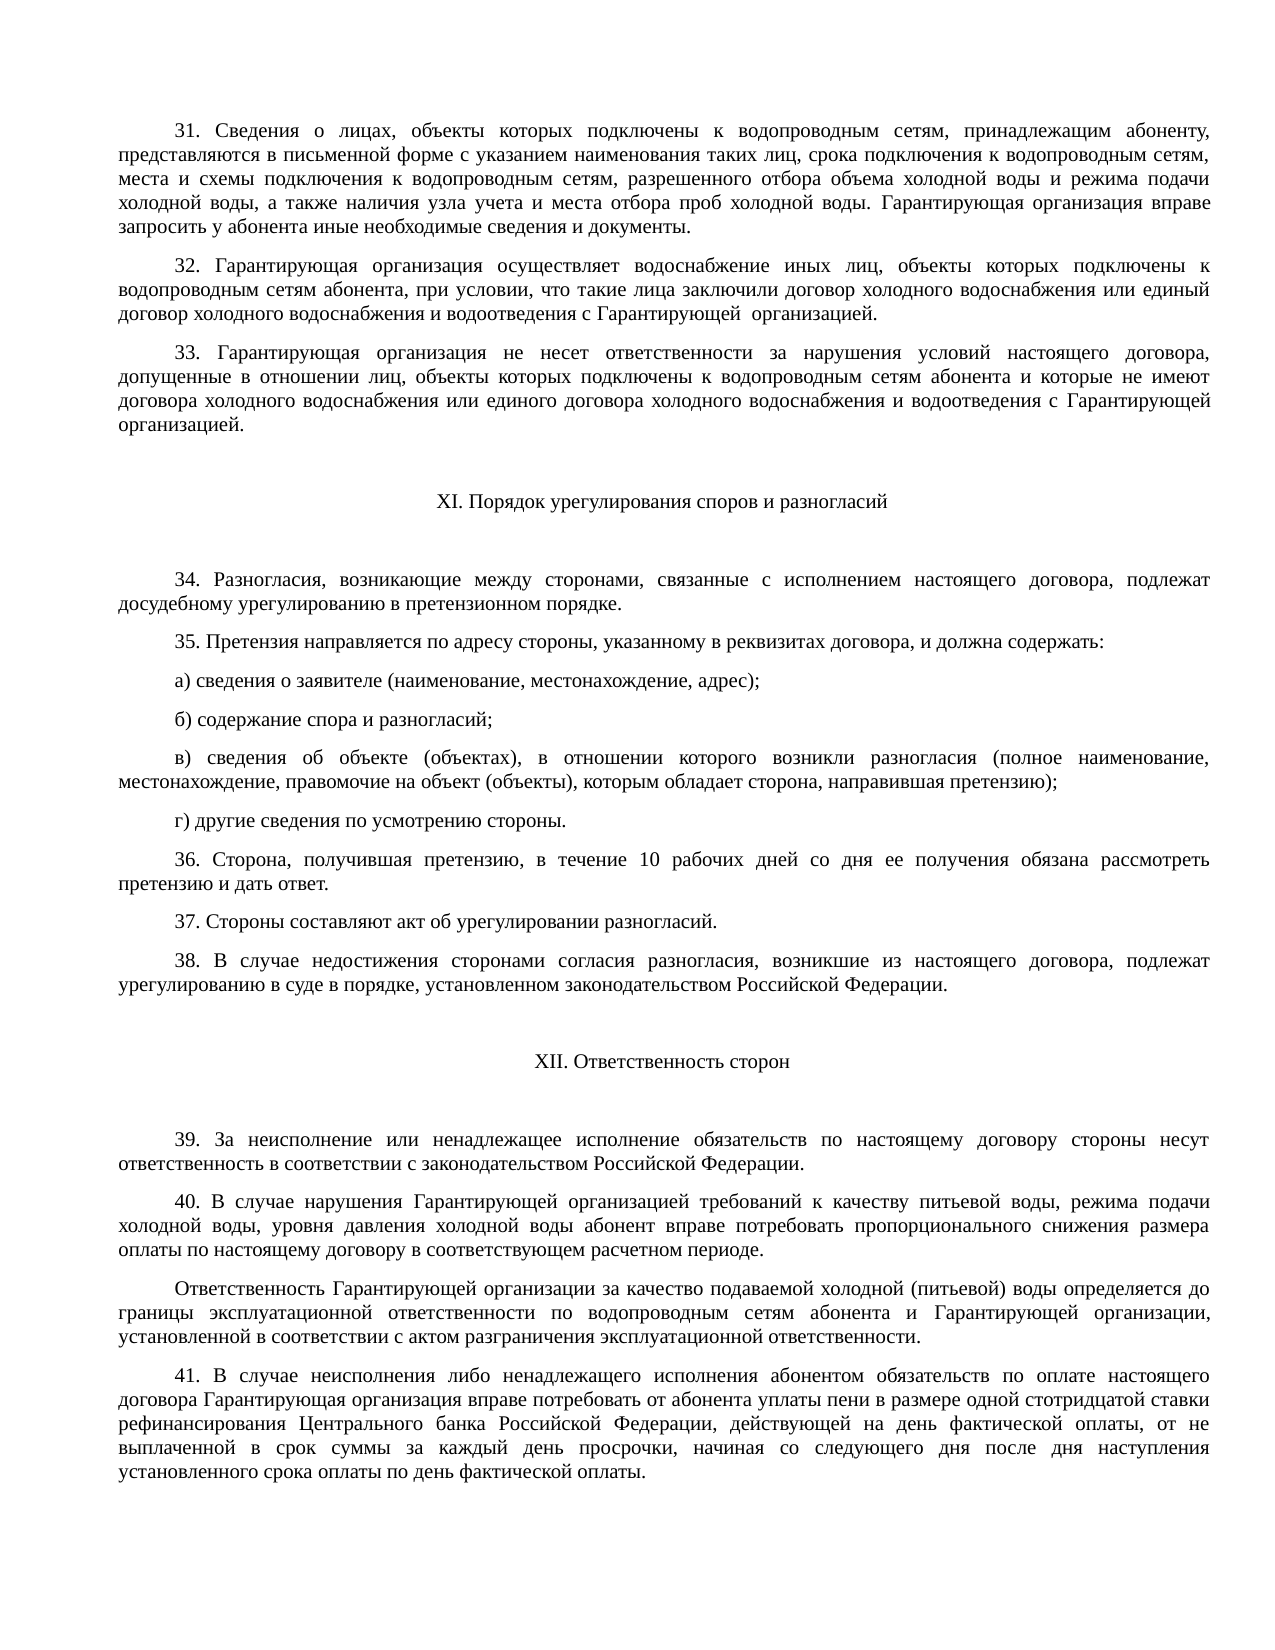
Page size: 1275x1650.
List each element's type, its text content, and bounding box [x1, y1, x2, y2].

text 35. Претензия направляется по адресу стороны, указанному в реквизитах договора, и должна содержать: [118, 629, 1211, 653]
text 38. В случае недостижения сторонами согласия разногласия, возникшие из настоящего договора, подлежат урегулированию в суде в порядке, установленном законодательством Российской Федерации. [118, 948, 1211, 996]
text 37. Стороны составляют акт об урегулировании разногласий. [118, 909, 1211, 933]
text 33. Гарантирующая организация не несет ответственности за нарушения условий настоящего договора, допущенные в отношении лиц, объекты которых подключены к водопроводным сетям абонента и которые не имеют договора холодного водоснабжения или единого договора холодного водоснабжения и водоотведения с Гарантирующей организацией. [118, 340, 1211, 436]
text 32. Гарантирующая организация осуществляет водоснабжение иных лиц, объекты которых подключены к водопроводным сетям абонента, при условии, что такие лица заключили договор холодного водоснабжения или единый договор холодного водоснабжения и водоотведения с Гарантирующей организацией. [118, 253, 1211, 325]
text 36. Сторона, получившая претензию, в течение 10 рабочих дней со дня ее получения обязана рассмотреть претензию и дать ответ. [118, 847, 1211, 895]
text XII. Ответственность сторон [118, 1049, 1211, 1073]
text б) содержание спора и разногласий; [118, 707, 1211, 731]
text г) другие сведения по усмотрению стороны. [118, 808, 1211, 832]
text Ответственность Гарантирующей организации за качество подаваемой холодной (питьевой) воды определяется до границы эксплуатационной ответственности по водопроводным сетям абонента и Гарантирующей организации, установленной в соответствии с актом разграничения эксплуатационной ответственности. [118, 1276, 1211, 1348]
text в) сведения об объекте (объектах), в отношении которого возникли разногласия (полное наименование, местонахождение, правомочие на объект (объекты), которым обладает сторона, направившая претензию); [118, 745, 1211, 793]
text 40. В случае нарушения Гарантирующей организацией требований к качеству питьевой воды, режима подачи холодной воды, уровня давления холодной воды абонент вправе потребовать пропорционального снижения размера оплаты по настоящему договору в соответствующем расчетном периоде. [118, 1189, 1211, 1261]
text а) сведения о заявителе (наименование, местонахождение, адрес); [118, 668, 1211, 692]
text 39. За неисполнение или ненадлежащее исполнение обязательств по настоящему договору стороны несут ответственность в соответствии с законодательством Российской Федерации. [118, 1127, 1211, 1175]
text 34. Разногласия, возникающие между сторонами, связанные с исполнением настоящего договора, подлежат досудебному урегулированию в претензионном порядке. [118, 567, 1211, 615]
text 31. Сведения о лицах, объекты которых подключены к водопроводным сетям, принадлежащим абоненту, представляются в письменной форме с указанием наименования таких лиц, срока подключения к водопроводным сетям, места и схемы подключения к водопроводным сетям, разрешенного отбора объема холодной воды и режима подачи холодной воды, а также наличия узла учета и места отбора проб холодной воды. Гарантирующая организация вправе запросить у абонента иные необходимые сведения и документы. [118, 118, 1211, 238]
text XI. Порядок урегулирования споров и разногласий [118, 489, 1211, 513]
text 41. В случае неисполнения либо ненадлежащего исполнения абонентом обязательств по оплате настоящего договора Гарантирующая организация вправе потребовать от абонента уплаты пени в размере одной стотридцатой ставки рефинансирования Центрального банка Российской Федерации, действующей на день фактической оплаты, от не выплаченной в срок суммы за каждый день просрочки, начиная со следующего дня после дня наступления установленного срока оплаты по день фактической оплаты. [118, 1363, 1211, 1483]
